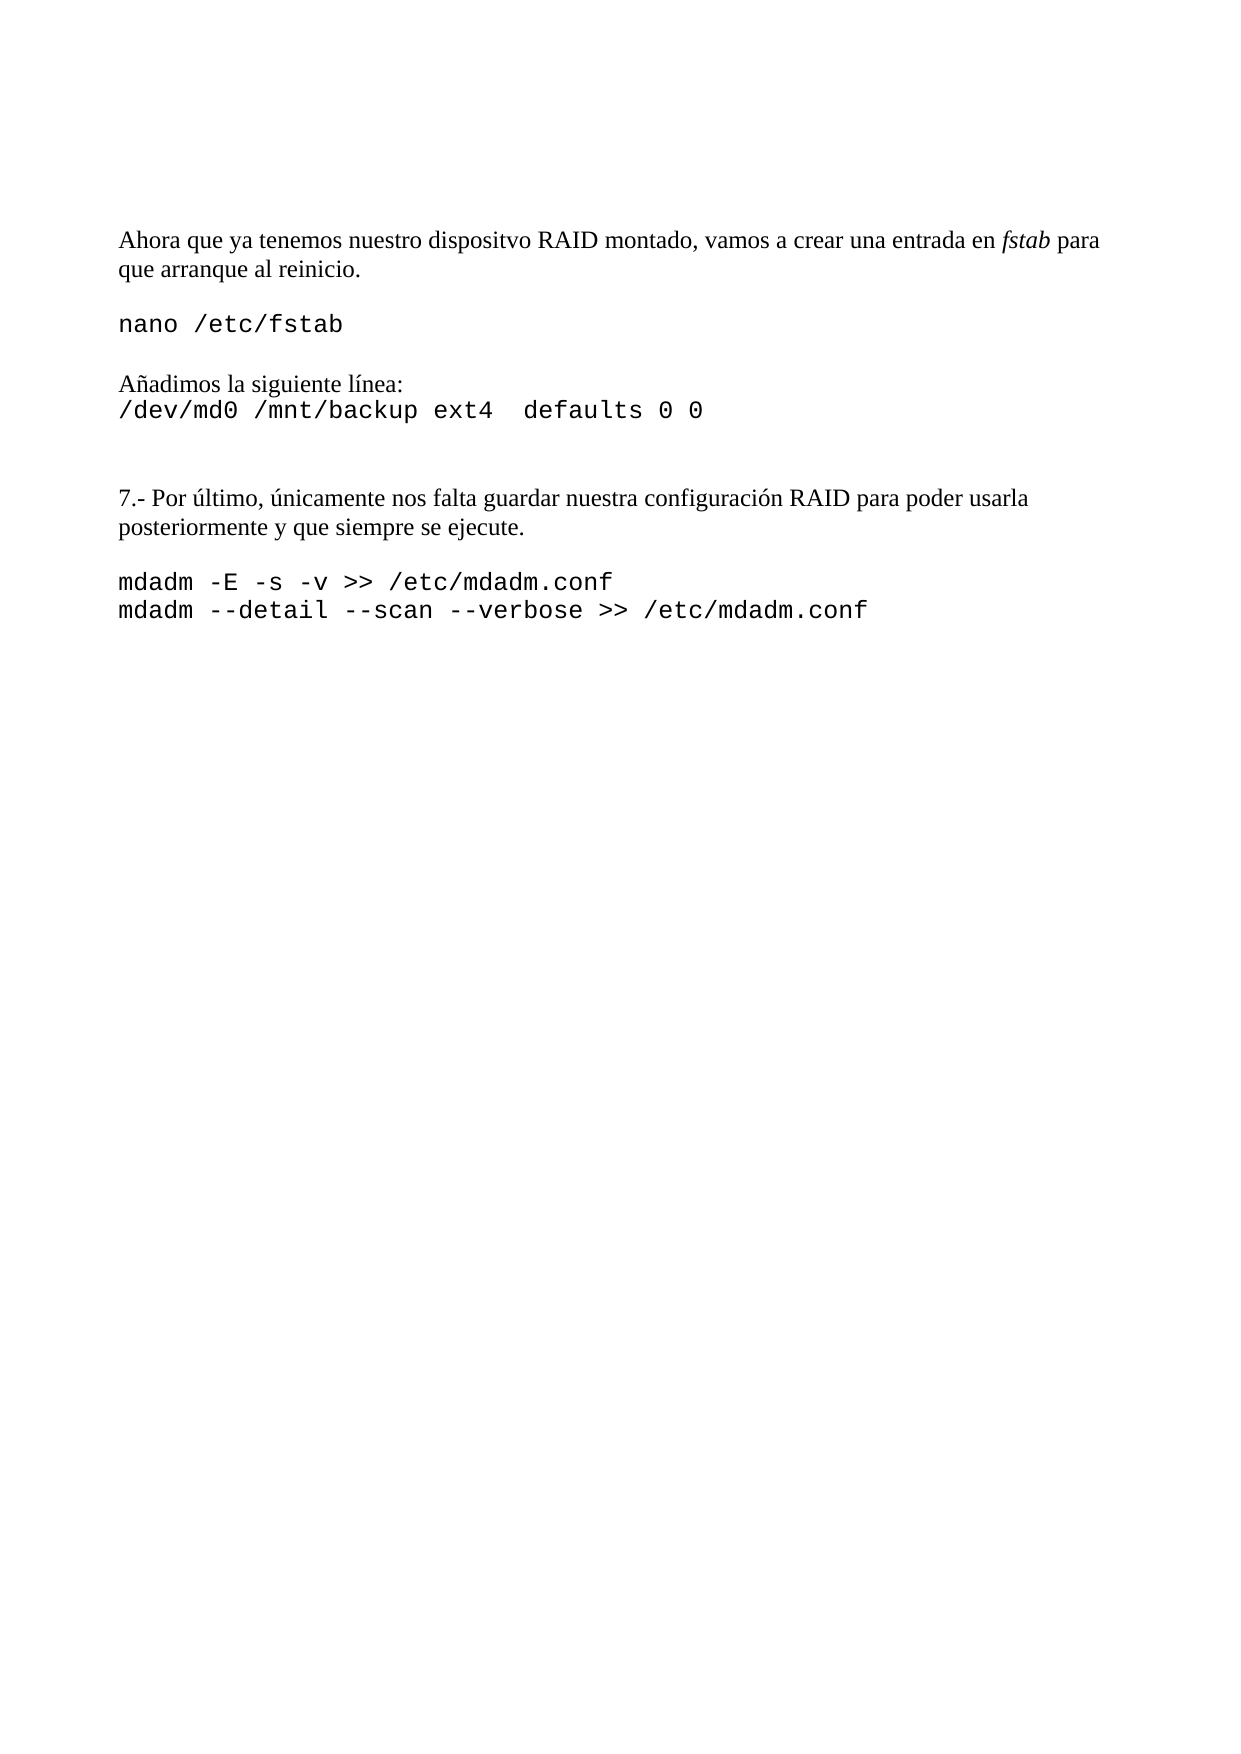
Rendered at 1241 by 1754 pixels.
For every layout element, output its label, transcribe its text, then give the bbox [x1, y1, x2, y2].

text Añadimos la siguiente línea: [118, 369, 1122, 398]
text Ahora que ya tenemos nuestro dispositvo RAID montado, vamos a crear una entrada en fstab para que arranque al reinicio. [118, 226, 1122, 283]
text nano /etc/fstab [118, 312, 1122, 340]
text 7.- Por último, únicamente nos falta guardar nuestra configuración RAID para poder usarla posteriormente y que siempre se ejecute. [118, 483, 1122, 541]
text mdadm --detail --scan --verbose >> /etc/mdadm.conf [118, 598, 1122, 626]
text mdadm -E -s -v >> /etc/mdadm.conf [118, 569, 1122, 598]
text /dev/md0 /mnt/backup ext4 defaults 0 0 [118, 398, 1122, 426]
